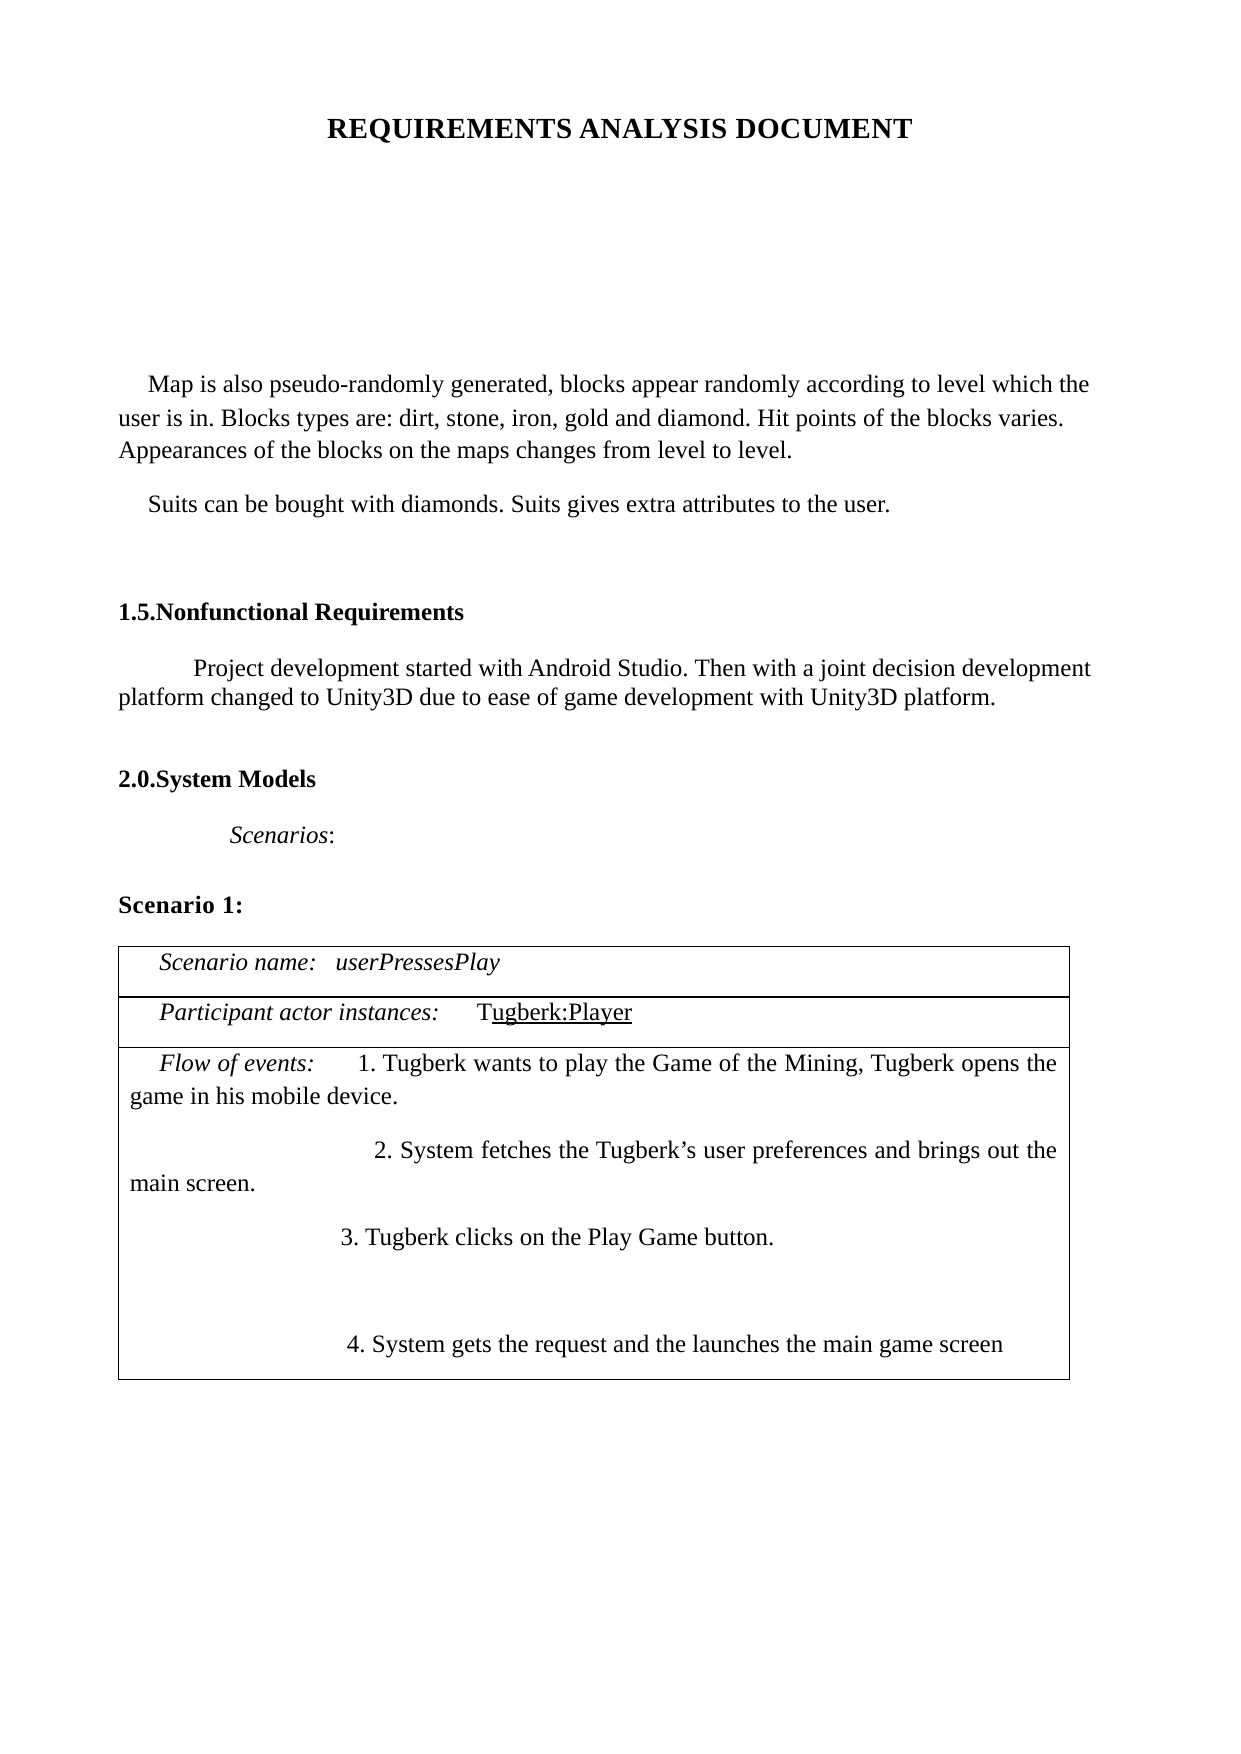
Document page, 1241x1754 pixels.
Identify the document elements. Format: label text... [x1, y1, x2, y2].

subtitle 1.5.Nonfunctional Requirements [118, 597, 1122, 626]
text Scenario 1: [118, 890, 1122, 919]
subtitle 2.0.System Models [118, 764, 1122, 793]
text Scenarios: [200, 820, 1122, 848]
text Suits can be bought with diamonds. Suits gives extra attributes to the user. [118, 489, 1122, 518]
text Map is also pseudo-randomly generated, blocks appear randomly according to level which the user is in. Blocks types are: dirt, stone, iron, gold and diamond. Hit points of the blocks varies. Appearances of the blocks on the maps changes from level to level. [118, 369, 1122, 464]
text Project development started with Android Studio. Then with a joint decision development platform changed to Unity3D due to ease of game development with Unity3D platform. [118, 653, 1122, 710]
table_header Scenario name: userPressesPlay [119, 947, 1069, 996]
table_cell Participant actor instances: Tugberk:Player [119, 998, 1069, 1047]
table_cell Flow of events: 1. Tugberk wants to play the Game of the Mining, Tugberk opens the game in his mobile device. 2. System fetches the Tugberk’s user preferences and brings out the main screen. 3. Tugberk clicks on the Play Game button. 4. System gets the request and the launches the main game screen [119, 1048, 1069, 1379]
